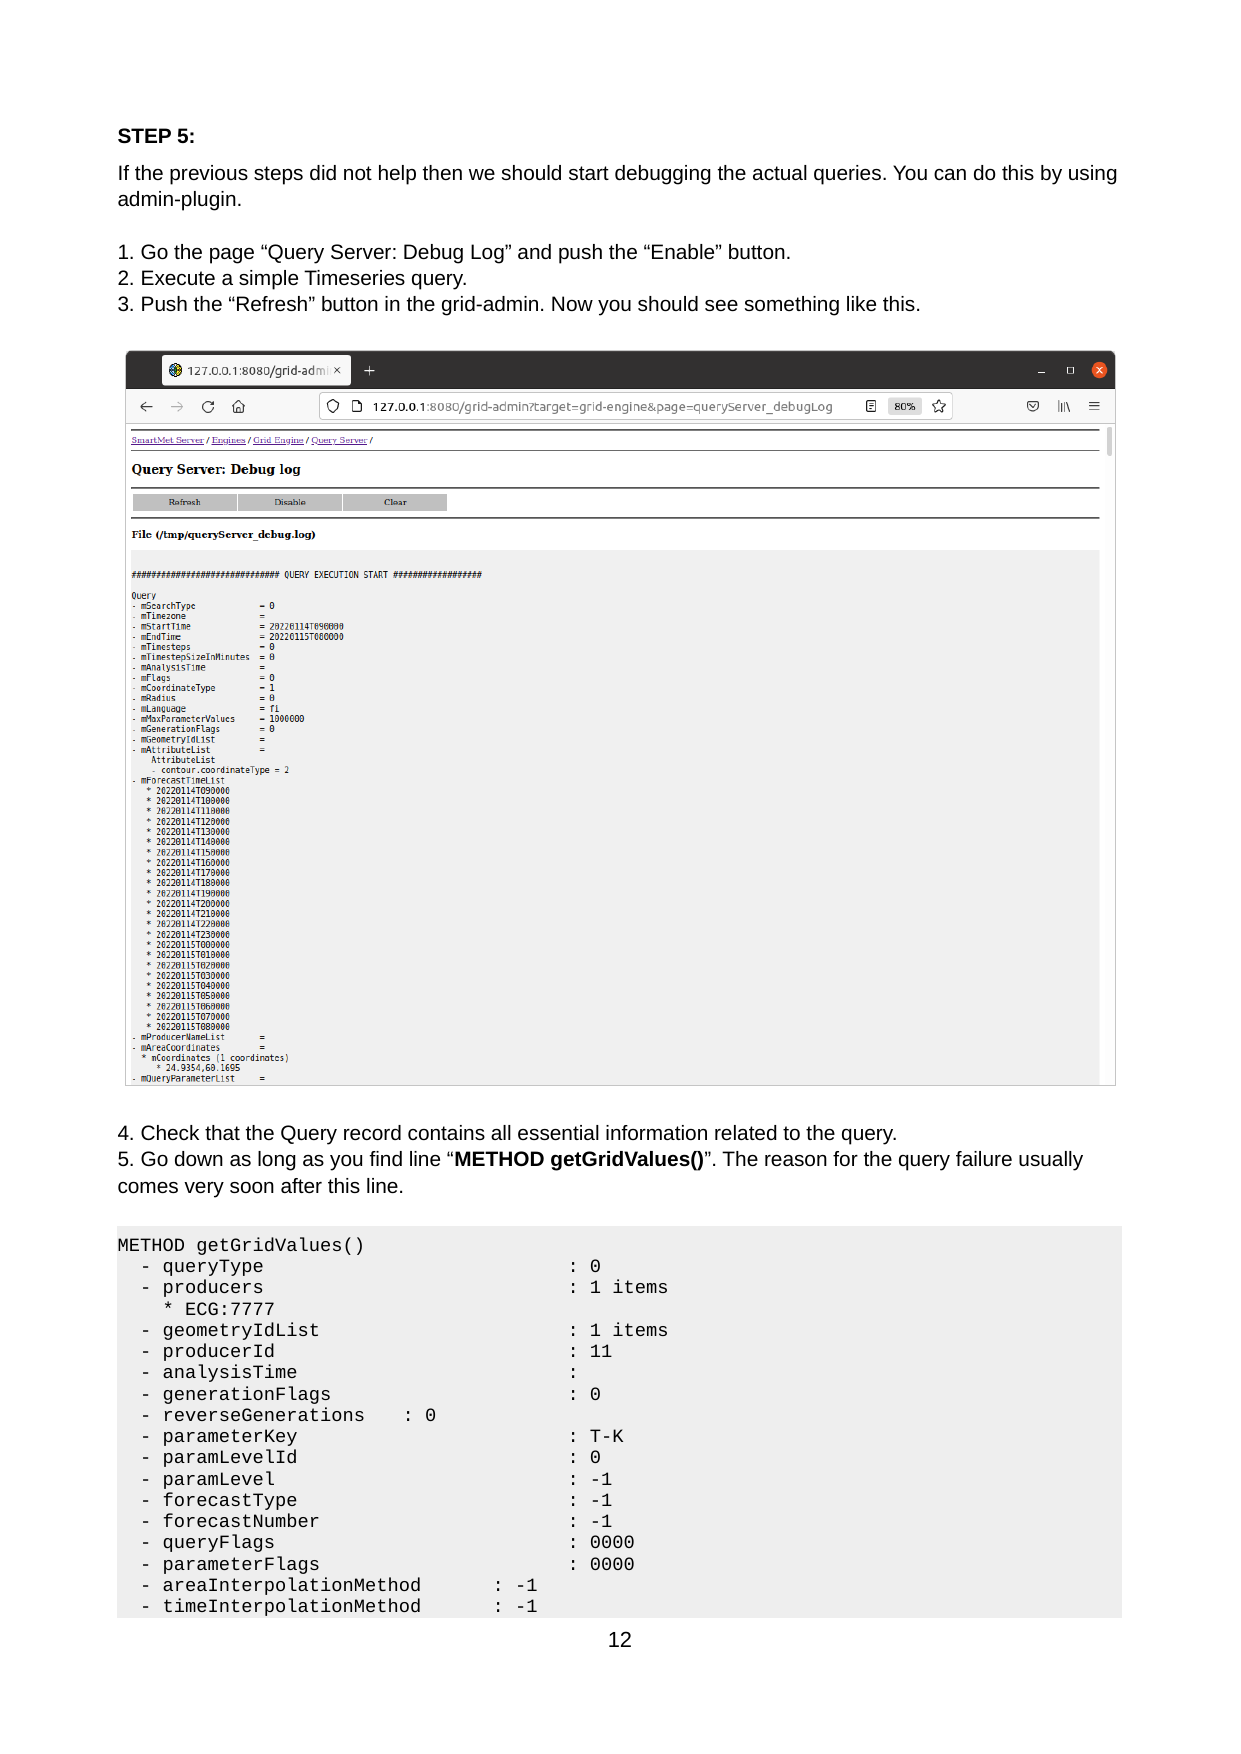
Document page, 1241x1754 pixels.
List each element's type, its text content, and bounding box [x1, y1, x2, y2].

text METHOD getGridValues() [117, 1236, 1122, 1257]
text - generationFlags : 0 [117, 1384, 1122, 1406]
text - paramLevel : -1 [117, 1469, 1122, 1491]
text - queryFlags : 0000 [117, 1533, 1122, 1554]
text - areaInterpolationMethod : -1 [117, 1576, 1122, 1597]
text - queryType : 0 [117, 1257, 1122, 1278]
text 5. Go down as long as you find line “METHOD getGridValues()”. The reason for the query failure usually comes very soon after this line. [117, 1147, 1122, 1198]
text - paramLevelId : 0 [117, 1448, 1122, 1469]
text - timeInterpolationMethod : -1 [117, 1597, 1122, 1618]
text - analysisTime : [117, 1363, 1122, 1384]
subtitle STEP 5: [117, 124, 1122, 148]
text - reverseGenerations : 0 [117, 1406, 1122, 1427]
text - parameterKey : T-K [117, 1427, 1122, 1448]
text * ECG:7777 [117, 1299, 1122, 1321]
text - producerId : 11 [117, 1342, 1122, 1363]
text - forecastNumber : -1 [117, 1512, 1122, 1533]
text 4. Check that the Query record contains all essential information related to the query. [117, 1121, 1122, 1145]
text - forecastType : -1 [117, 1491, 1122, 1512]
text 1. Go the page “Query Server: Debug Log” and push the “Enable” button. [117, 239, 1122, 263]
text - parameterFlags : 0000 [117, 1554, 1122, 1576]
text If the previous steps did not help then we should start debugging the actual queries. You can do this by using admin-plugin. [117, 160, 1122, 211]
text - producers : 1 items [117, 1278, 1122, 1299]
text 3. Push the “Refresh” button in the grid-admin. Now you should see something like this. [117, 292, 1122, 316]
text - geometryIdList : 1 items [117, 1321, 1122, 1342]
text 2. Execute a simple Timeseries query. [117, 266, 1122, 290]
